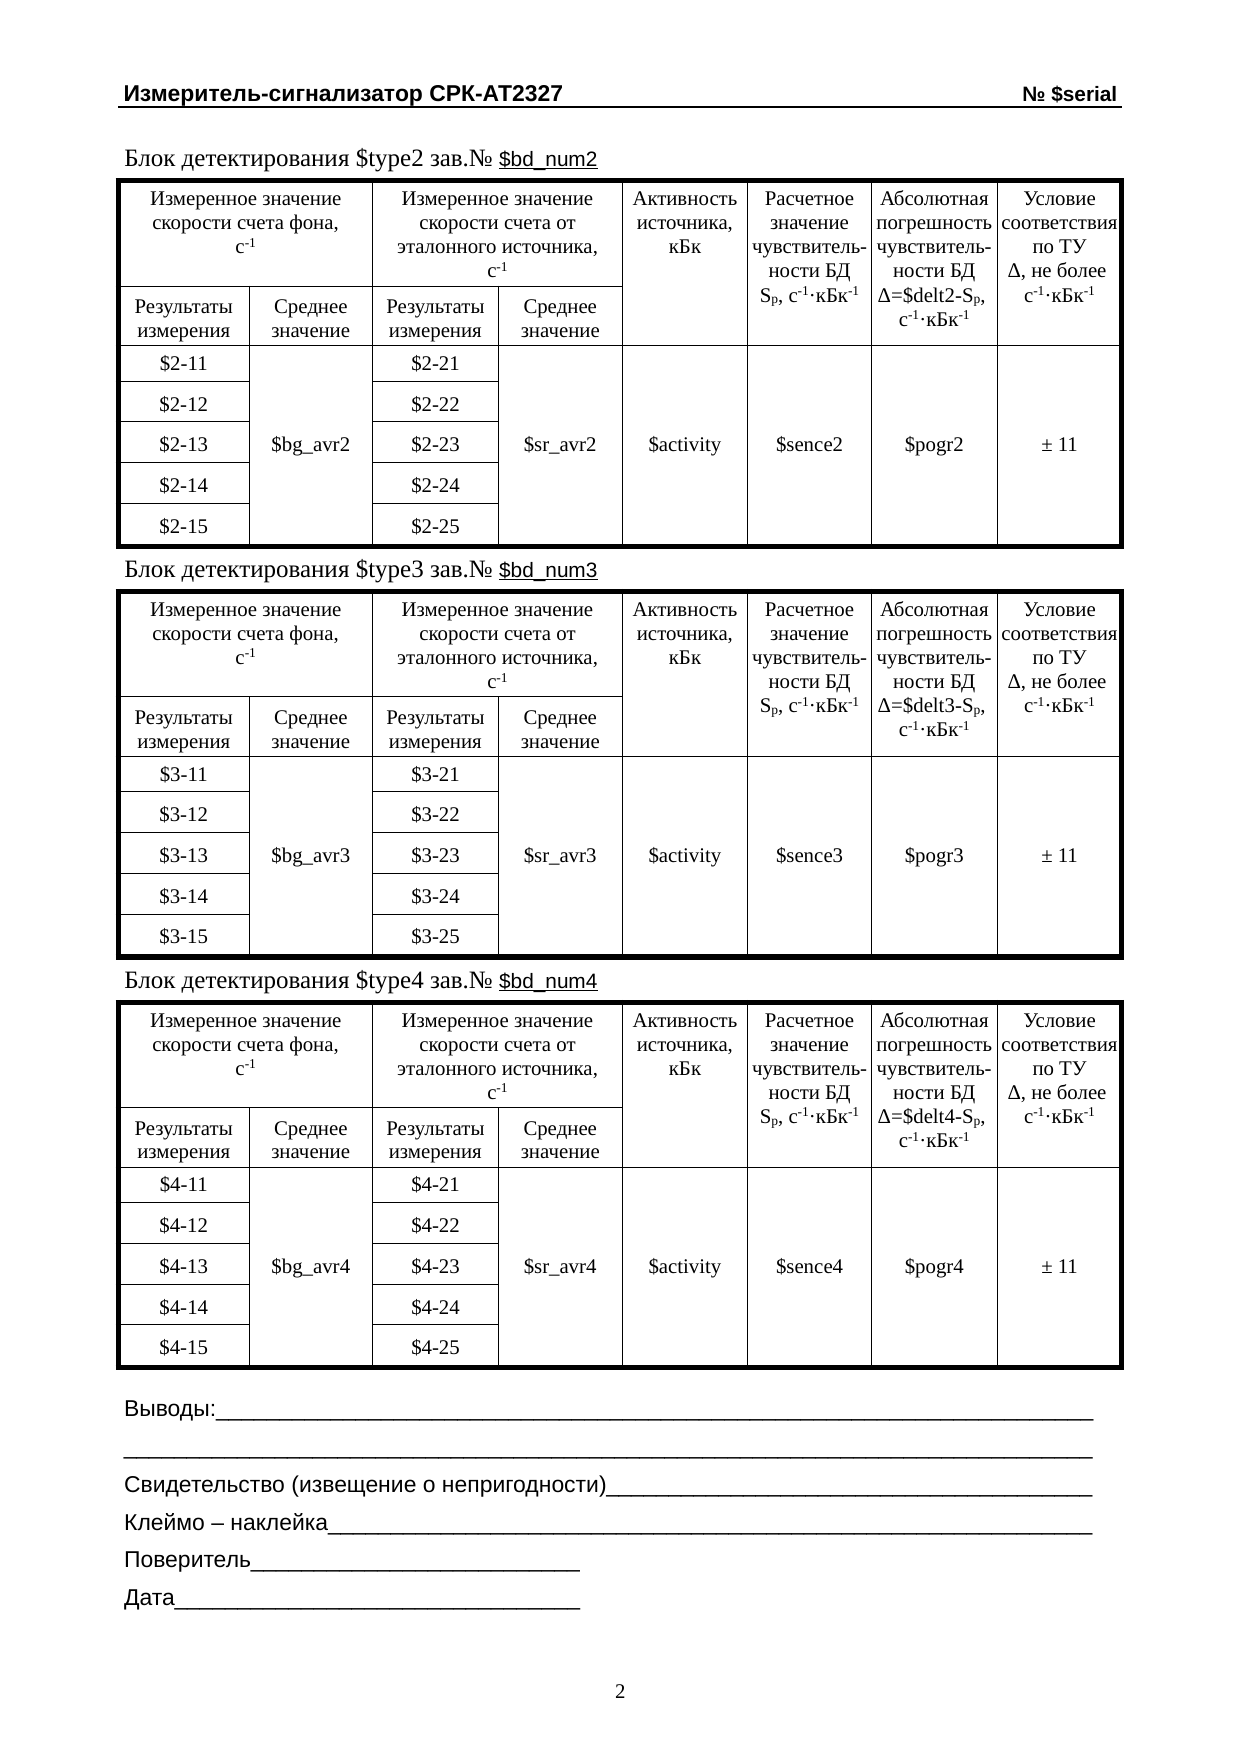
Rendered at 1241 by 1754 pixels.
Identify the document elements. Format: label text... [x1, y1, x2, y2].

table_cell Среднее значение [499, 1108, 622, 1167]
table_cell Среднее значение [499, 287, 622, 345]
table_header Блок детектирования $type2 зав.№ $bd_num2 [118, 138, 1122, 178]
table_cell ± 11 [998, 757, 1119, 954]
table_cell Поверитель [118, 1541, 1122, 1578]
table_cell Результаты измерения [121, 287, 249, 345]
table_header Блок детектирования $type4 зав.№ $bd_num4 [118, 960, 1122, 1000]
table_cell Активность источника, кБк [623, 594, 747, 756]
table_header Выводы: [118, 1390, 1122, 1427]
table_cell ± 11 [998, 1168, 1119, 1365]
table_cell $pogr3 [872, 757, 997, 954]
table_cell Среднее значение [250, 287, 372, 345]
table_cell Абсолютная погрешность чувствитель-ности БД Δ=$delt3-Sp, с-1·кБк-1 [872, 594, 997, 756]
table_cell $2-24 [373, 463, 498, 503]
table_cell $3-21 [373, 757, 498, 791]
table_cell Среднее значение [250, 1108, 372, 1167]
table_cell Клеймо – наклейка [118, 1503, 1122, 1541]
table_cell Измеренное значение скорости счета от эталонного источника, с-1 [373, 183, 622, 286]
table_cell Условие соответствия по ТУ Δ, не более с-1·кБк-1 [998, 594, 1119, 756]
table_cell $4-21 [373, 1168, 498, 1202]
table_cell $4-15 [121, 1325, 249, 1365]
table_cell $2-23 [373, 422, 498, 462]
table_cell Измеренное значение скорости счета фона, с-1 [121, 594, 372, 696]
table_cell $2-21 [373, 346, 498, 381]
table_cell Результаты измерения [121, 1108, 249, 1167]
table_cell Расчетное значение чувствитель-ности БД Sp, с-1·кБк-1 [748, 183, 871, 345]
table_cell $3-12 [121, 792, 249, 832]
table_cell Расчетное значение чувствитель-ности БД Sp, с-1·кБк-1 [748, 594, 871, 756]
table_cell $3-23 [373, 833, 498, 873]
table_cell $bg_avr2 [250, 346, 372, 543]
table_cell $2-13 [121, 422, 249, 462]
table_cell $3-13 [121, 833, 249, 873]
table_cell $bg_avr3 [250, 757, 372, 954]
table_cell $3-11 [121, 757, 249, 791]
table_cell Активность источника, кБк [623, 1005, 747, 1167]
table_cell $3-15 [121, 915, 249, 954]
table_cell $3-25 [373, 915, 498, 954]
table_cell Условие соответствия по ТУ Δ, не более с-1·кБк-1 [998, 1005, 1119, 1167]
table_cell $3-22 [373, 792, 498, 832]
table_cell Результаты измерения [121, 697, 249, 756]
table_cell $sence4 [748, 1168, 871, 1365]
table_cell Свидетельство (извещение о непригодности) [118, 1465, 1122, 1503]
table_cell Дата [118, 1579, 1122, 1616]
table_cell $sr_avr3 [499, 757, 622, 954]
table_cell $4-25 [373, 1325, 498, 1365]
table_cell [118, 1427, 1122, 1465]
table_cell $sr_avr2 [499, 346, 622, 543]
table_cell Абсолютная погрешность чувствитель-ности БД Δ=$delt2-Sp, с-1·кБк-1 [872, 183, 997, 345]
table_cell $2-11 [121, 346, 249, 381]
table_cell $3-24 [373, 874, 498, 913]
table_cell Результаты измерения [373, 287, 498, 345]
table_header Блок детектирования $type3 зав.№ $bd_num3 [118, 549, 1122, 589]
table_cell Результаты измерения [373, 1108, 498, 1167]
table_cell $activity [623, 1168, 747, 1365]
table_cell Расчетное значение чувствитель-ности БД Sp, с-1·кБк-1 [748, 1005, 871, 1167]
table_cell $2-22 [373, 382, 498, 421]
table_cell Условие соответствия по ТУ Δ, не более с-1·кБк-1 [998, 183, 1119, 345]
table_cell $3-14 [121, 874, 249, 913]
table_cell $4-22 [373, 1203, 498, 1243]
table_cell $sence3 [748, 757, 871, 954]
table_cell Результаты измерения [373, 697, 498, 756]
table_cell $activity [623, 346, 747, 543]
table_cell $bg_avr4 [250, 1168, 372, 1365]
table_cell Активность источника, кБк [623, 183, 747, 345]
table_cell $2-25 [373, 504, 498, 543]
table_cell $4-11 [121, 1168, 249, 1202]
table_cell ± 11 [998, 346, 1119, 543]
table_cell $4-24 [373, 1285, 498, 1324]
table_cell Измеренное значение скорости счета фона, с-1 [121, 183, 372, 286]
table_cell Измеренное значение скорости счета фона, с-1 [121, 1005, 372, 1107]
table_cell $4-13 [121, 1244, 249, 1284]
table_cell $sr_avr4 [499, 1168, 622, 1365]
table_cell Среднее значение [250, 697, 372, 756]
table_cell $4-12 [121, 1203, 249, 1243]
table_cell $4-14 [121, 1285, 249, 1324]
table_cell $activity [623, 757, 747, 954]
table_cell $4-23 [373, 1244, 498, 1284]
table_cell Измеренное значение скорости счета от эталонного источника, с-1 [373, 1005, 622, 1107]
table_cell $2-12 [121, 382, 249, 421]
table_cell Среднее значение [499, 697, 622, 756]
table_cell Абсолютная погрешность чувствитель-ности БД Δ=$delt4-Sp, с-1·кБк-1 [872, 1005, 997, 1167]
table_cell Измеренное значение скорости счета от эталонного источника, с-1 [373, 594, 622, 696]
table_cell $2-14 [121, 463, 249, 503]
table_cell $pogr2 [872, 346, 997, 543]
table_cell $pogr4 [872, 1168, 997, 1365]
table_cell $sence2 [748, 346, 871, 543]
table_cell $2-15 [121, 504, 249, 543]
